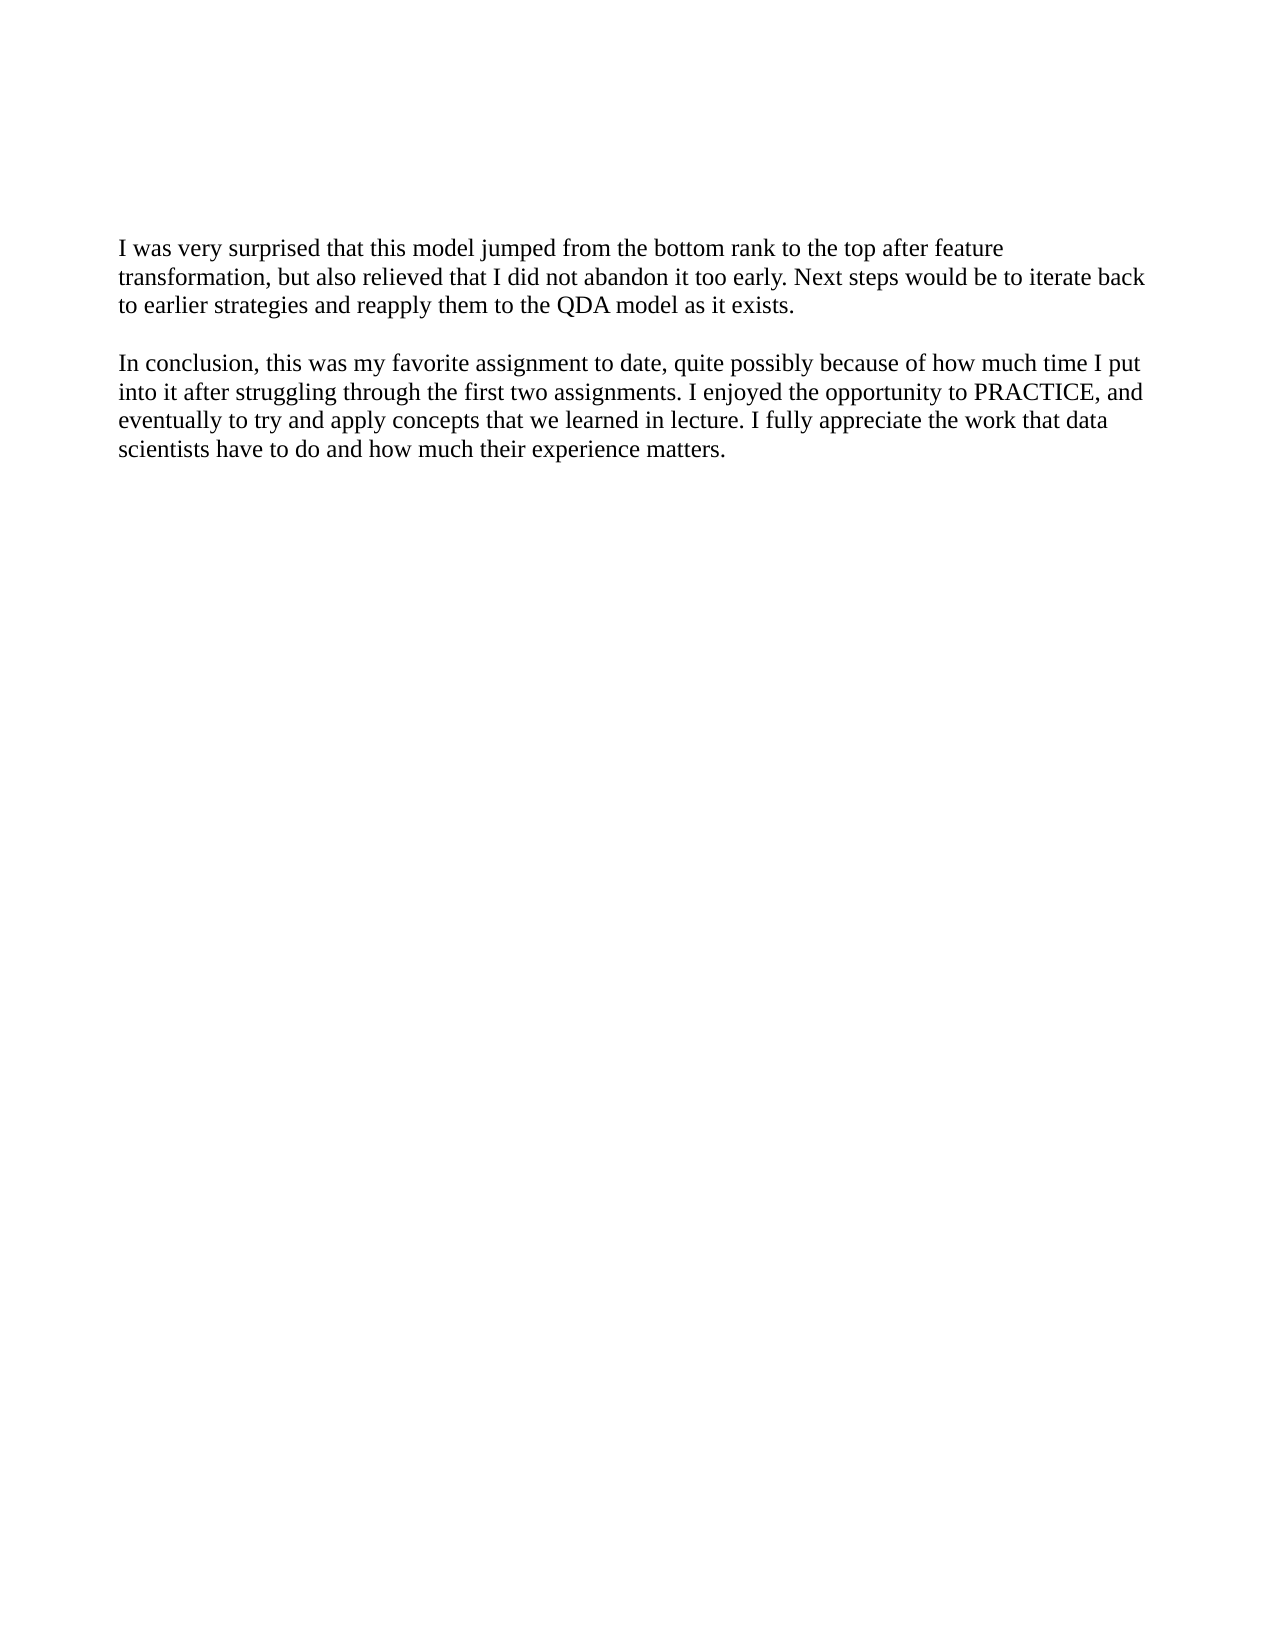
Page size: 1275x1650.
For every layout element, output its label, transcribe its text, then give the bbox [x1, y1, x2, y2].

text I was very surprised that this model jumped from the bottom rank to the top after feature transformation, but also relieved that I did not abandon it too early. Next steps would be to iterate back to earlier strategies and reapply them to the QDA model as it exists. [118, 233, 1157, 319]
text In conclusion, this was my favorite assignment to date, quite possibly because of how much time I put into it after struggling through the first two assignments. I enjoyed the opportunity to PRACTICE, and eventually to try and apply concepts that we learned in lecture. I fully appreciate the work that data scientists have to do and how much their experience matters. [118, 348, 1157, 463]
